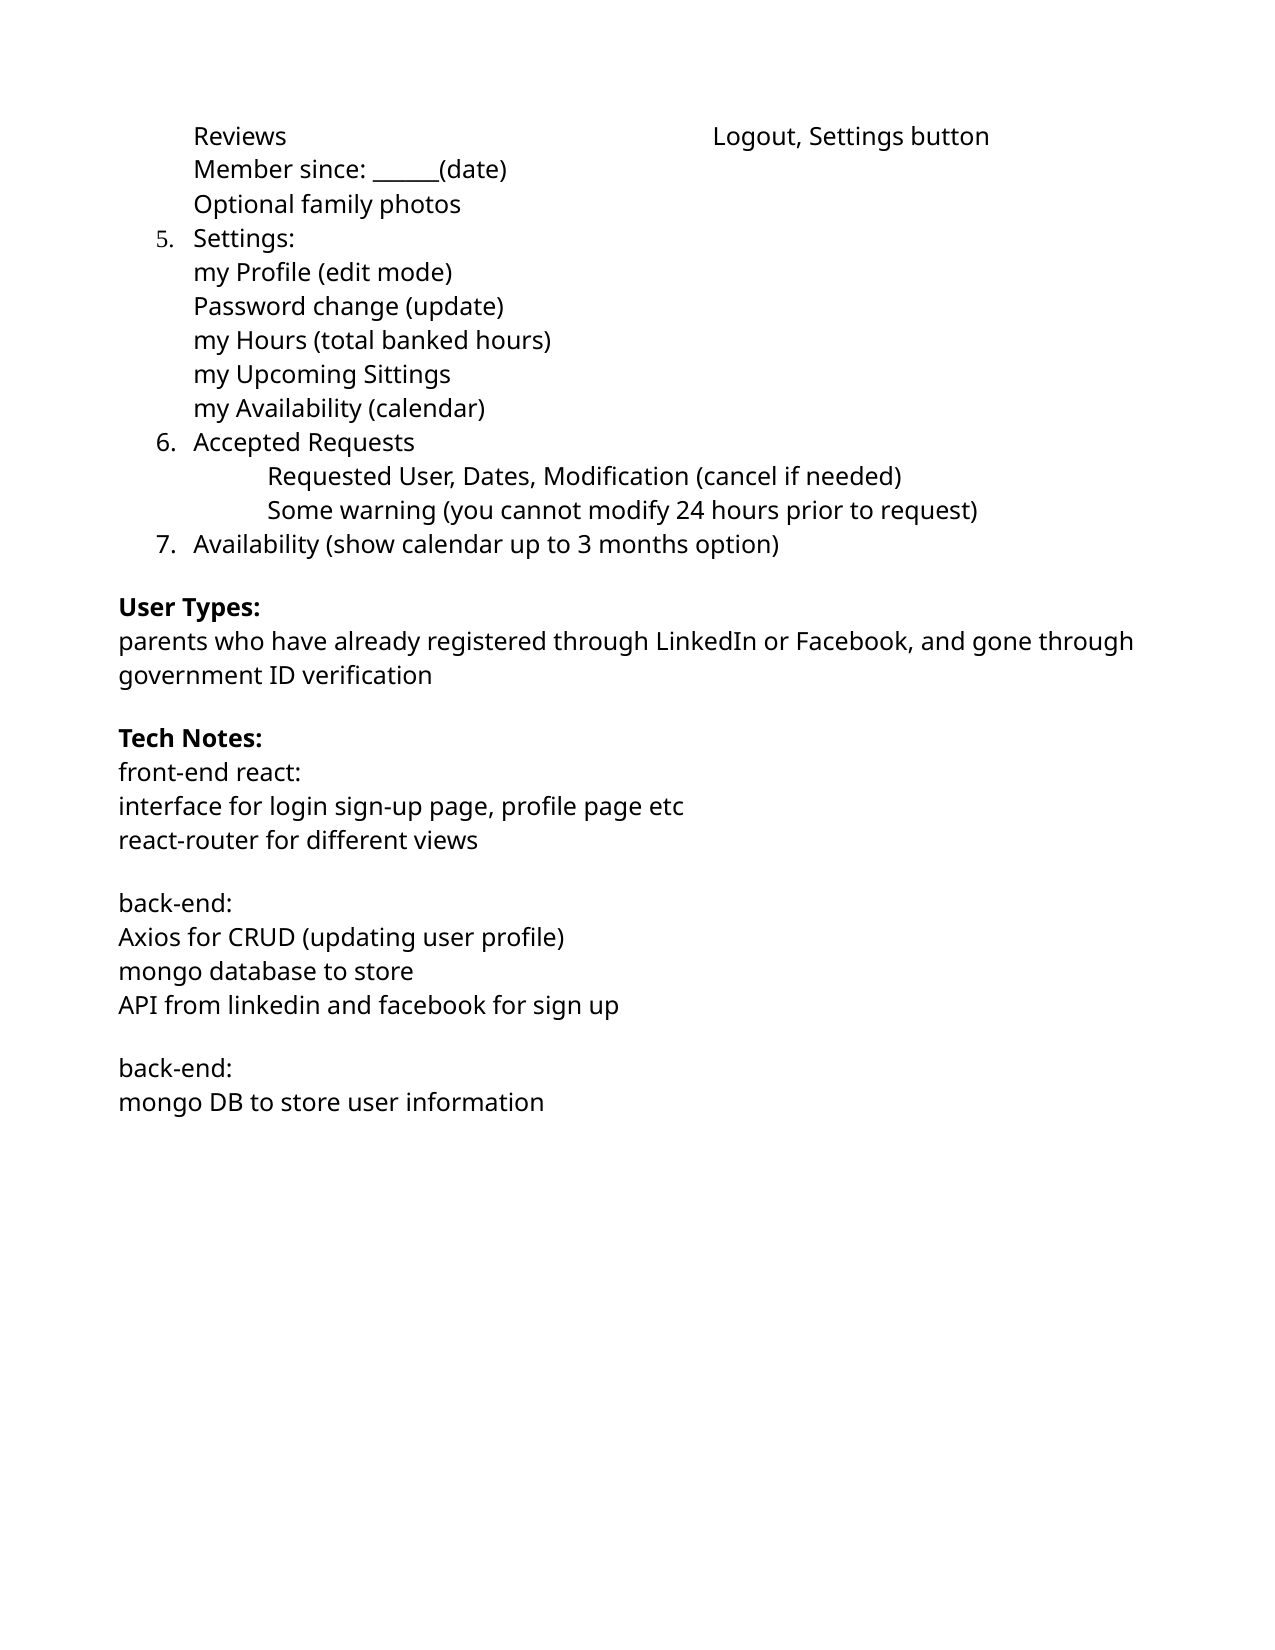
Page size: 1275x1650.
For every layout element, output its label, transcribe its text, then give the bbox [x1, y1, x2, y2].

list Settings: my Profile (edit mode) Password change (update) my Hours (total banked hours) my Upcoming Sittings my Availability (calendar) [156, 220, 1157, 425]
list Reviews Member since: ______(date) Optional family photos [156, 118, 637, 220]
text front-end react: [118, 755, 1157, 789]
list Availability (show calendar up to 3 months option) [156, 527, 1157, 561]
list Logout, Settings button [675, 118, 1157, 152]
text interface for login sign-up page, profile page etc [118, 789, 1157, 823]
list Accepted Requests Requested User, Dates, Modification (cancel if needed) Some warning (you cannot modify 24 hours prior to request) [156, 425, 1157, 527]
text User Types: [118, 590, 1157, 624]
text API from linkedin and facebook for sign up [118, 988, 1157, 1022]
text react-router for different views [118, 823, 1157, 857]
text back-end: [118, 886, 1157, 920]
text mongo database to store [118, 954, 1157, 988]
text parents who have already registered through LinkedIn or Facebook, and gone through government ID verification [118, 624, 1157, 692]
text Axios for CRUD (updating user profile) [118, 920, 1157, 954]
text Tech Notes: [118, 721, 1157, 755]
text mongo DB to store user information [118, 1085, 1157, 1119]
text back-end: [118, 1051, 1157, 1085]
